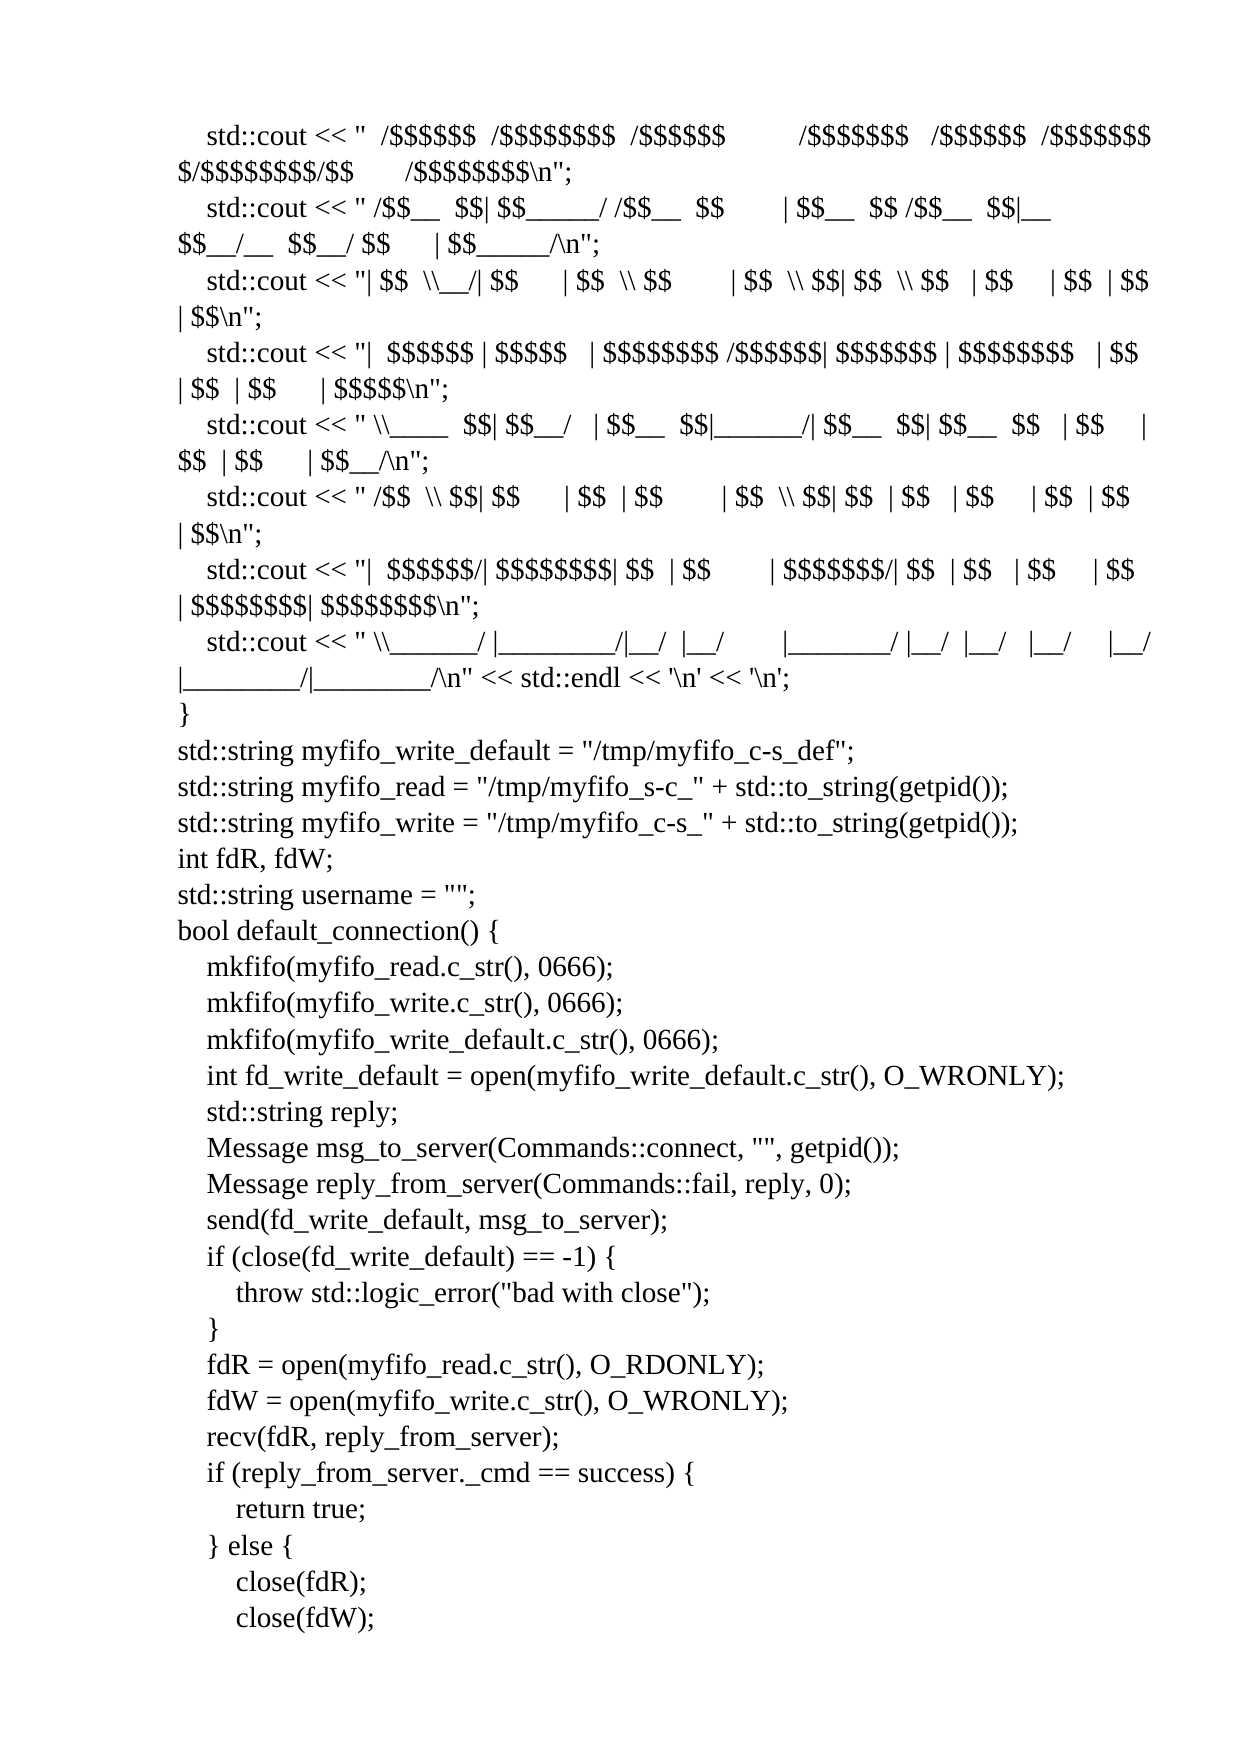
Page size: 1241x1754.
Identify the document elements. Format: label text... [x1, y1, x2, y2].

text mkfifo(myfifo_write_default.c_str(), 0666); [177, 1022, 1152, 1055]
text std::cout << "| $$ \\__/| $$ | $$ \\ $$ | $$ \\ $$| $$ \\ $$ | $$ | $$ | $$ | $$\n"; [177, 263, 1152, 332]
text bool default_connection() { [177, 913, 1152, 947]
text std::string myfifo_write = "/tmp/myfifo_c-s_" + std::to_string(getpid()); [177, 805, 1152, 838]
text std::cout << "| $$$$$$ | $$$$$ | $$$$$$$$ /$$$$$$| $$$$$$$ | $$$$$$$$ | $$ | $$ | $$ | $$$$$\n"; [177, 335, 1152, 405]
text } [177, 696, 1152, 730]
text std::string myfifo_read = "/tmp/myfifo_s-c_" + std::to_string(getpid()); [177, 769, 1152, 802]
text } else { [177, 1528, 1152, 1561]
text std::cout << " \\____ $$| $$__/ | $$__ $$|______/| $$__ $$| $$__ $$ | $$ | $$ | $$ | $$__/\n"; [177, 407, 1152, 477]
text Message reply_from_server(Commands::fail, reply, 0); [177, 1166, 1152, 1200]
text close(fdR); [177, 1564, 1152, 1597]
text if (close(fd_write_default) == -1) { [177, 1239, 1152, 1272]
text recv(fdR, reply_from_server); [177, 1419, 1152, 1453]
text return true; [177, 1492, 1152, 1525]
text Message msg_to_server(Commands::connect, "", getpid()); [177, 1130, 1152, 1164]
text int fdR, fdW; [177, 841, 1152, 874]
text std::cout << "| $$$$$$/| $$$$$$$$| $$ | $$ | $$$$$$$/| $$ | $$ | $$ | $$ | $$$$$$$$| $$$$$$$$\n"; [177, 552, 1152, 622]
text std::cout << " /$$__ $$| $$_____/ /$$__ $$ | $$__ $$ /$$__ $$|__ $$__/__ $$__/ $$ | $$_____/\n"; [177, 190, 1152, 260]
text } [177, 1311, 1152, 1344]
text std::cout << " /$$$$$$ /$$$$$$$$ /$$$$$$ /$$$$$$$ /$$$$$$ /$$$$$$$$/$$$$$$$$/$$ /$$$$$$$$\n"; [177, 118, 1152, 188]
text fdR = open(myfifo_read.c_str(), O_RDONLY); [177, 1347, 1152, 1381]
text int fd_write_default = open(myfifo_write_default.c_str(), O_WRONLY); [177, 1058, 1152, 1091]
text std::string reply; [177, 1094, 1152, 1128]
text std::string username = ""; [177, 877, 1152, 911]
text if (reply_from_server._cmd == success) { [177, 1456, 1152, 1489]
text mkfifo(myfifo_write.c_str(), 0666); [177, 986, 1152, 1019]
text std::cout << " /$$ \\ $$| $$ | $$ | $$ | $$ \\ $$| $$ | $$ | $$ | $$ | $$ | $$\n"; [177, 479, 1152, 549]
text throw std::logic_error("bad with close"); [177, 1275, 1152, 1308]
text mkfifo(myfifo_read.c_str(), 0666); [177, 949, 1152, 983]
text std::string myfifo_write_default = "/tmp/myfifo_c-s_def"; [177, 733, 1152, 766]
text std::cout << " \\______/ |________/|__/ |__/ |_______/ |__/ |__/ |__/ |__/ |________/|________/\n" << std::endl << '\n' << '\n'; [177, 624, 1152, 694]
text fdW = open(myfifo_write.c_str(), O_WRONLY); [177, 1383, 1152, 1417]
text send(fd_write_default, msg_to_server); [177, 1202, 1152, 1236]
text close(fdW); [177, 1600, 1152, 1634]
